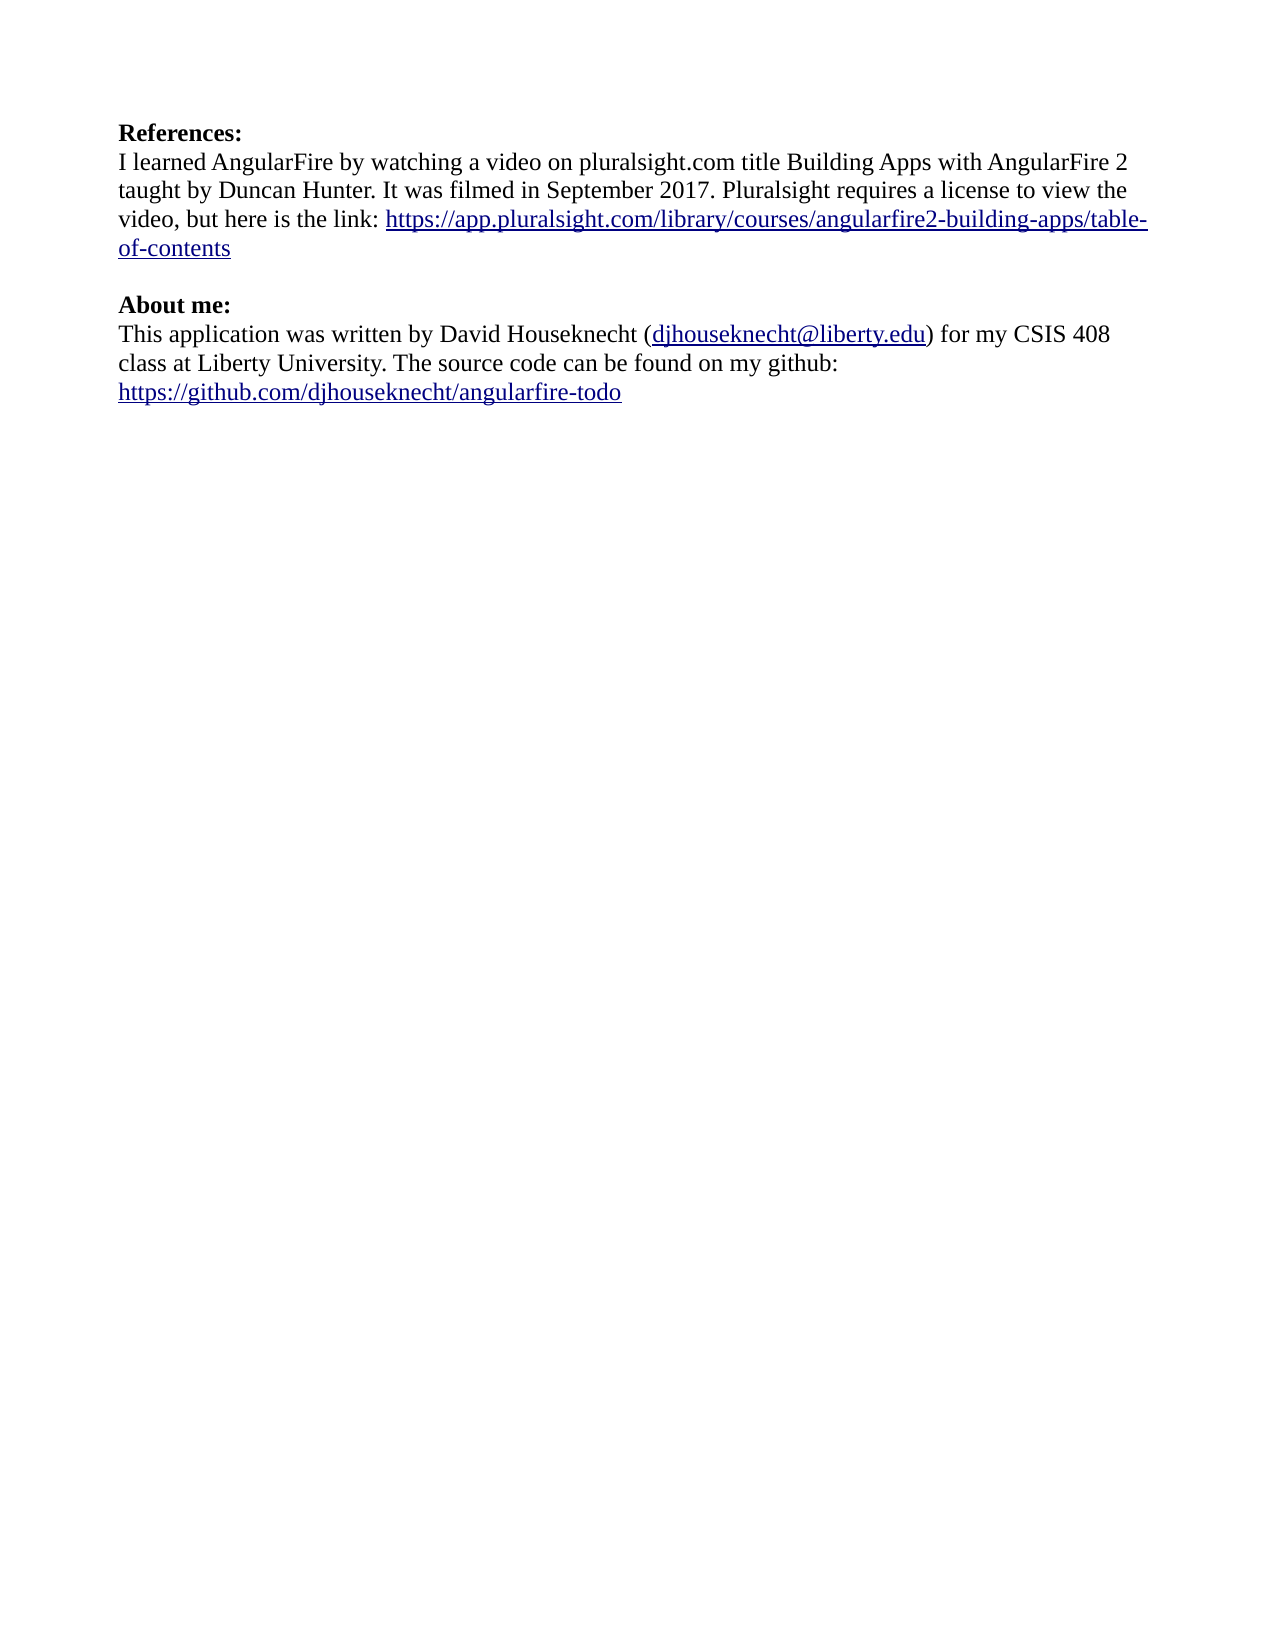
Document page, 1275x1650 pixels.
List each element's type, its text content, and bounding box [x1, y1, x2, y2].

text About me: [118, 291, 1157, 319]
text I learned AngularFire by watching a video on pluralsight.com title Building Apps with AngularFire 2 taught by Duncan Hunter. It was filmed in September 2017. Pluralsight requires a license to view the video, but here is the link: https://app.pluralsight.com/library/courses/angularfire2-building-apps/table-of-contents [118, 147, 1157, 262]
text References: [118, 118, 1157, 147]
text This application was written by David Houseknecht (djhouseknecht@liberty.edu) for my CSIS 408 class at Liberty University. The source code can be found on my github: https://github.com/djhouseknecht/angularfire-todo [118, 319, 1157, 406]
